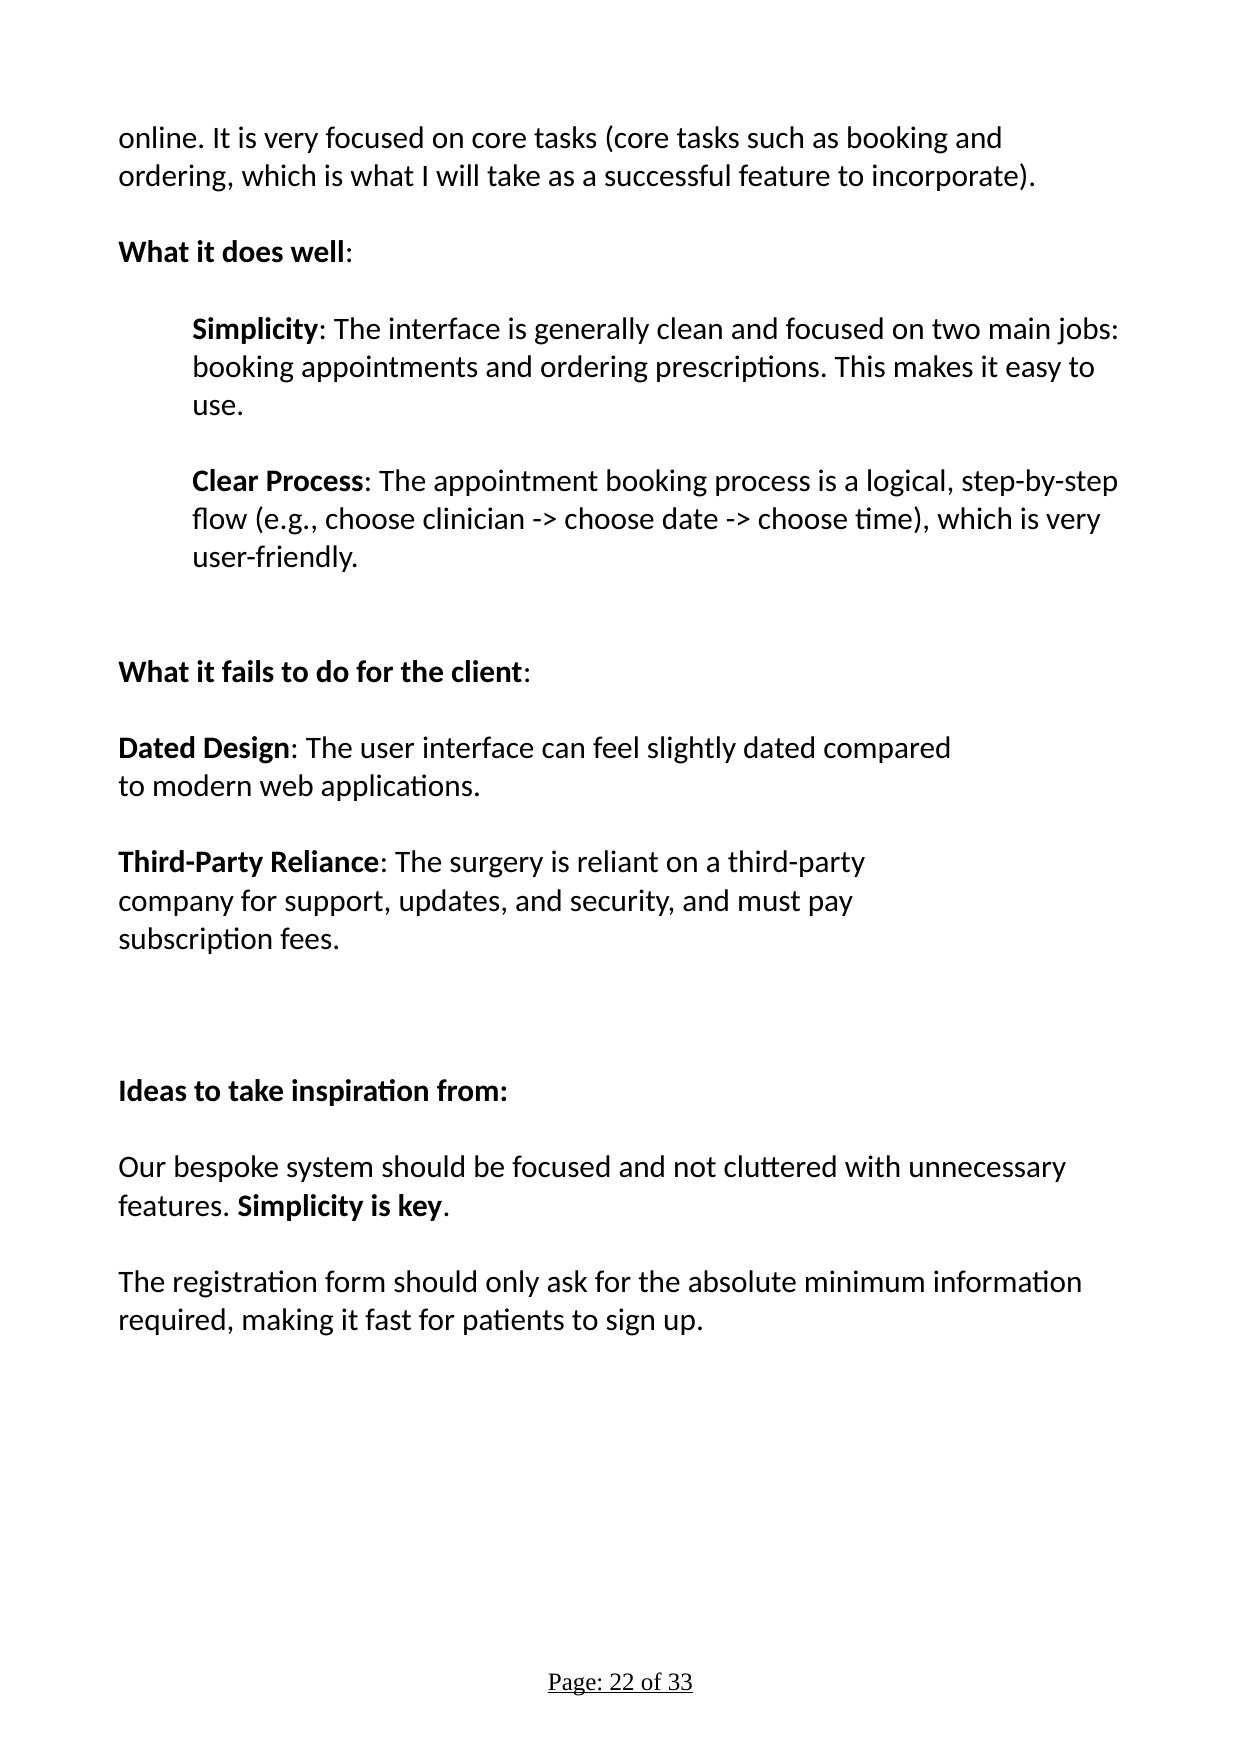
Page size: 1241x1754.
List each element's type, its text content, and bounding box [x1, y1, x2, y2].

text Dated Design: The user interface can feel slightly dated compared [118, 728, 1122, 766]
text The registration form should only ask for the absolute minimum information required, making it fast for patients to sign up. [118, 1262, 1122, 1338]
text Ideas to take inspiration from: [118, 1071, 1122, 1109]
text Simplicity: The interface is generally clean and focused on two main jobs: booking appointments and ordering prescriptions. This makes it easy to use. [118, 309, 1122, 423]
text subscription fees. [118, 919, 1122, 957]
text online. It is very focused on core tasks (core tasks such as booking and ordering, which is what I will take as a successful feature to incorporate). [118, 118, 1122, 194]
text What it does well: [118, 232, 1122, 271]
text to modern web applications. [118, 766, 1122, 804]
text company for support, updates, and security, and must pay [118, 881, 1122, 919]
text Third-Party Reliance: The surgery is reliant on a third-party [118, 842, 1122, 881]
text Clear Process: The appointment booking process is a logical, step-by-step flow (e.g., choose clinician -> choose date -> choose time), which is very user-friendly. What it fails to do for the client: [118, 461, 1122, 690]
text Our bespoke system should be focused and not cluttered with unnecessary features. Simplicity is key. [118, 1147, 1122, 1224]
